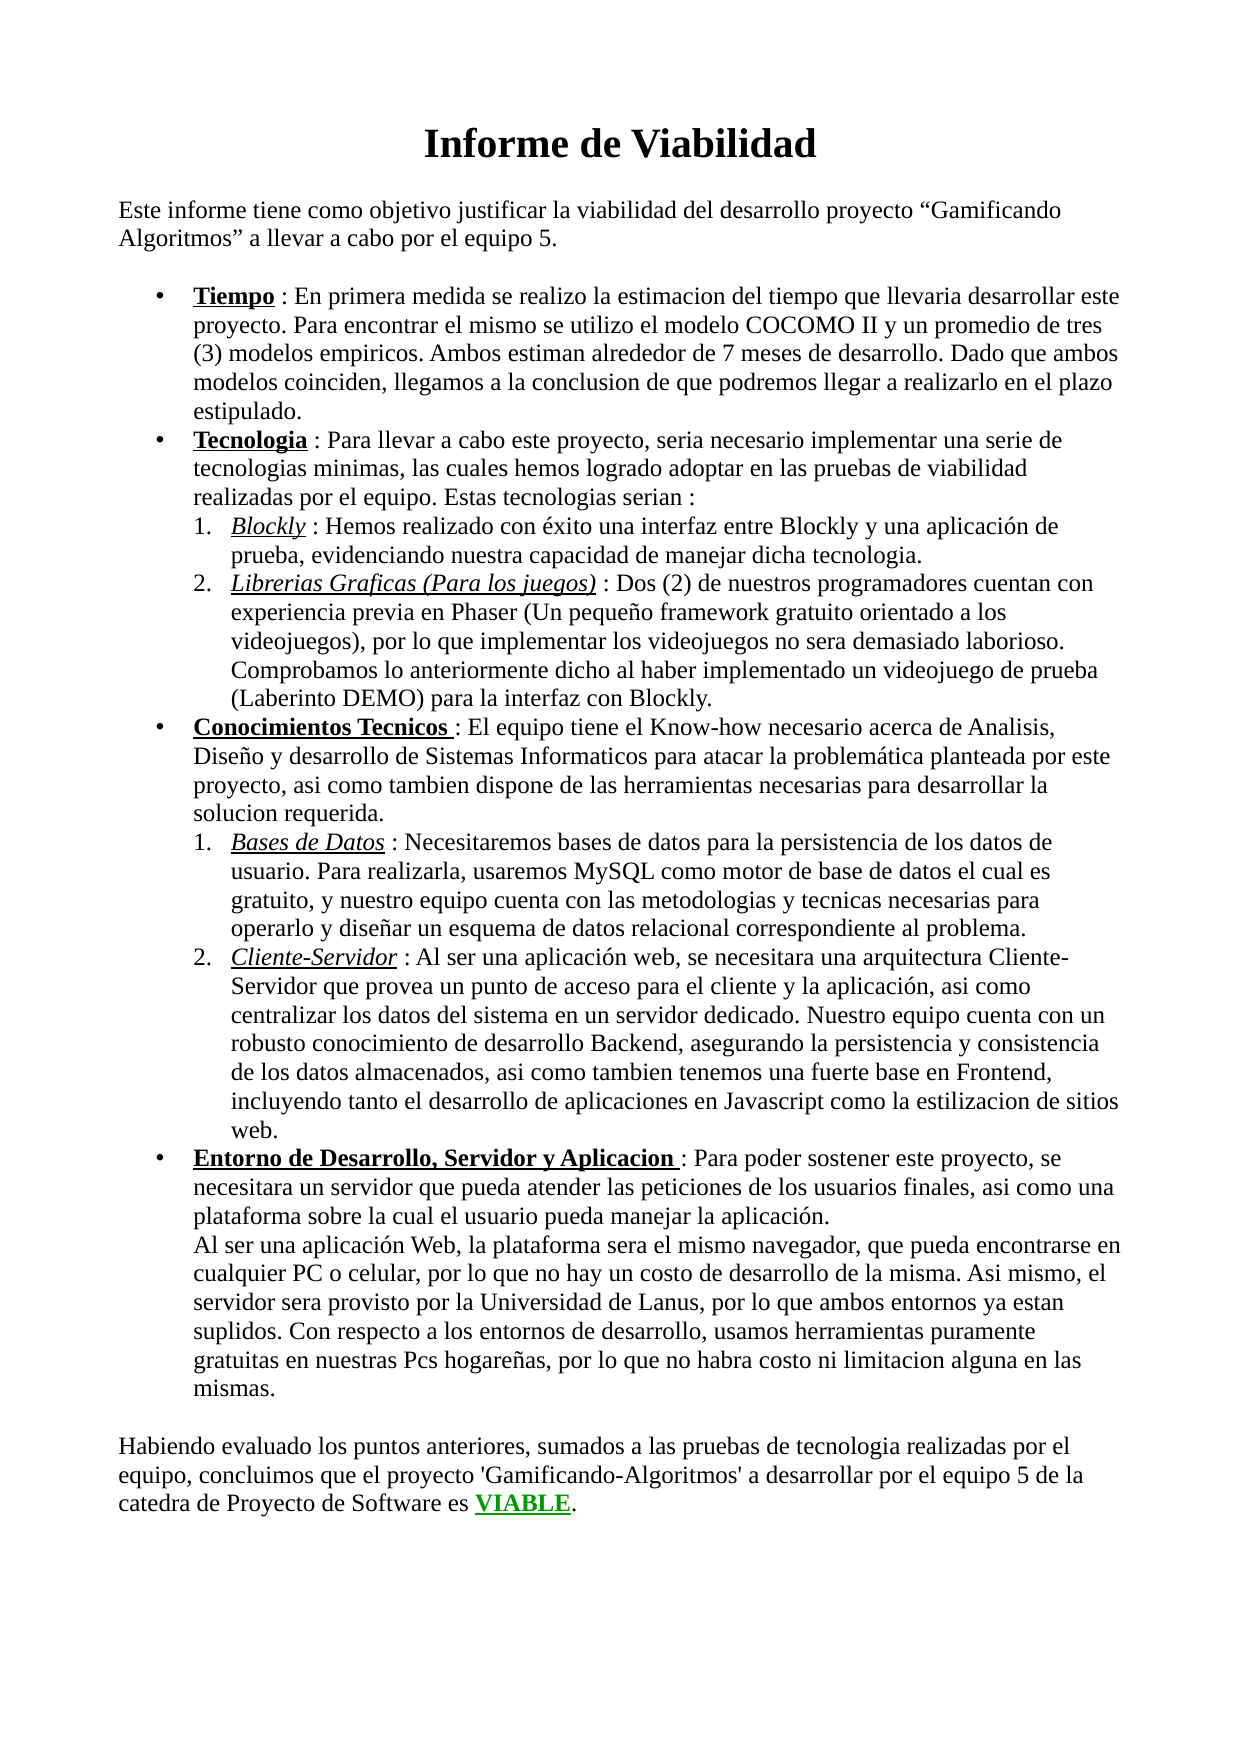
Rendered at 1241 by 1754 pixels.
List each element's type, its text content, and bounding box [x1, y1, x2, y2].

list Cliente-Servidor : Al ser una aplicación web, se necesitara una arquitectura Cliente-Servidor que provea un punto de acceso para el cliente y la aplicación, asi como centralizar los datos del sistema en un servidor dedicado. Nuestro equipo cuenta con un robusto conocimiento de desarrollo Backend, asegurando la persistencia y consistencia de los datos almacenados, asi como tambien tenemos una fuerte base en Frontend, incluyendo tanto el desarrollo de aplicaciones en Javascript como la estilizacion de sitios web. [193, 942, 1122, 1143]
list Conocimientos Tecnicos : El equipo tiene el Know-how necesario acerca de Analisis, Diseño y desarrollo de Sistemas Informaticos para atacar la problemática planteada por este proyecto, asi como tambien dispone de las herramientas necesarias para desarrollar la solucion requerida. [156, 712, 1122, 827]
list Tecnologia : Para llevar a cabo este proyecto, seria necesario implementar una serie de tecnologias minimas, las cuales hemos logrado adoptar en las pruebas de viabilidad realizadas por el equipo. Estas tecnologias serian : [156, 425, 1122, 511]
list Blockly : Hemos realizado con éxito una interfaz entre Blockly y una aplicación de prueba, evidenciando nuestra capacidad de manejar dicha tecnologia. [193, 511, 1122, 568]
list Tiempo : En primera medida se realizo la estimacion del tiempo que llevaria desarrollar este proyecto. Para encontrar el mismo se utilizo el modelo COCOMO II y un promedio de tres (3) modelos empiricos. Ambos estiman alrededor de 7 meses de desarrollo. Dado que ambos modelos coinciden, llegamos a la conclusion de que podremos llegar a realizarlo en el plazo estipulado. [156, 281, 1122, 425]
list Entorno de Desarrollo, Servidor y Aplicacion : Para poder sostener este proyecto, se necesitara un servidor que pueda atender las peticiones de los usuarios finales, asi como una plataforma sobre la cual el usuario pueda manejar la aplicación. Al ser una aplicación Web, la plataforma sera el mismo navegador, que pueda encontrarse en cualquier PC o celular, por lo que no hay un costo de desarrollo de la misma. Asi mismo, el servidor sera provisto por la Universidad de Lanus, por lo que ambos entornos ya estan suplidos. Con respecto a los entornos de desarrollo, usamos herramientas puramente gratuitas en nuestras Pcs hogareñas, por lo que no habra costo ni limitacion alguna en las mismas. [156, 1143, 1122, 1402]
text Este informe tiene como objetivo justificar la viabilidad del desarrollo proyecto “Gamificando Algoritmos” a llevar a cabo por el equipo 5. [118, 195, 1122, 252]
list Librerias Graficas (Para los juegos) : Dos (2) de nuestros programadores cuentan con experiencia previa en Phaser (Un pequeño framework gratuito orientado a los videojuegos), por lo que implementar los videojuegos no sera demasiado laborioso. Comprobamos lo anteriormente dicho al haber implementado un videojuego de prueba (Laberinto DEMO) para la interfaz con Blockly. [193, 568, 1122, 712]
list Bases de Datos : Necesitaremos bases de datos para la persistencia de los datos de usuario. Para realizarla, usaremos MySQL como motor de base de datos el cual es gratuito, y nuestro equipo cuenta con las metodologias y tecnicas necesarias para operarlo y diseñar un esquema de datos relacional correspondiente al problema. [193, 827, 1122, 942]
text Informe de Viabilidad [118, 118, 1122, 166]
text Habiendo evaluado los puntos anteriores, sumados a las pruebas de tecnologia realizadas por el equipo, concluimos que el proyecto 'Gamificando-Algoritmos' a desarrollar por el equipo 5 de la catedra de Proyecto de Software es VIABLE. [118, 1431, 1122, 1517]
